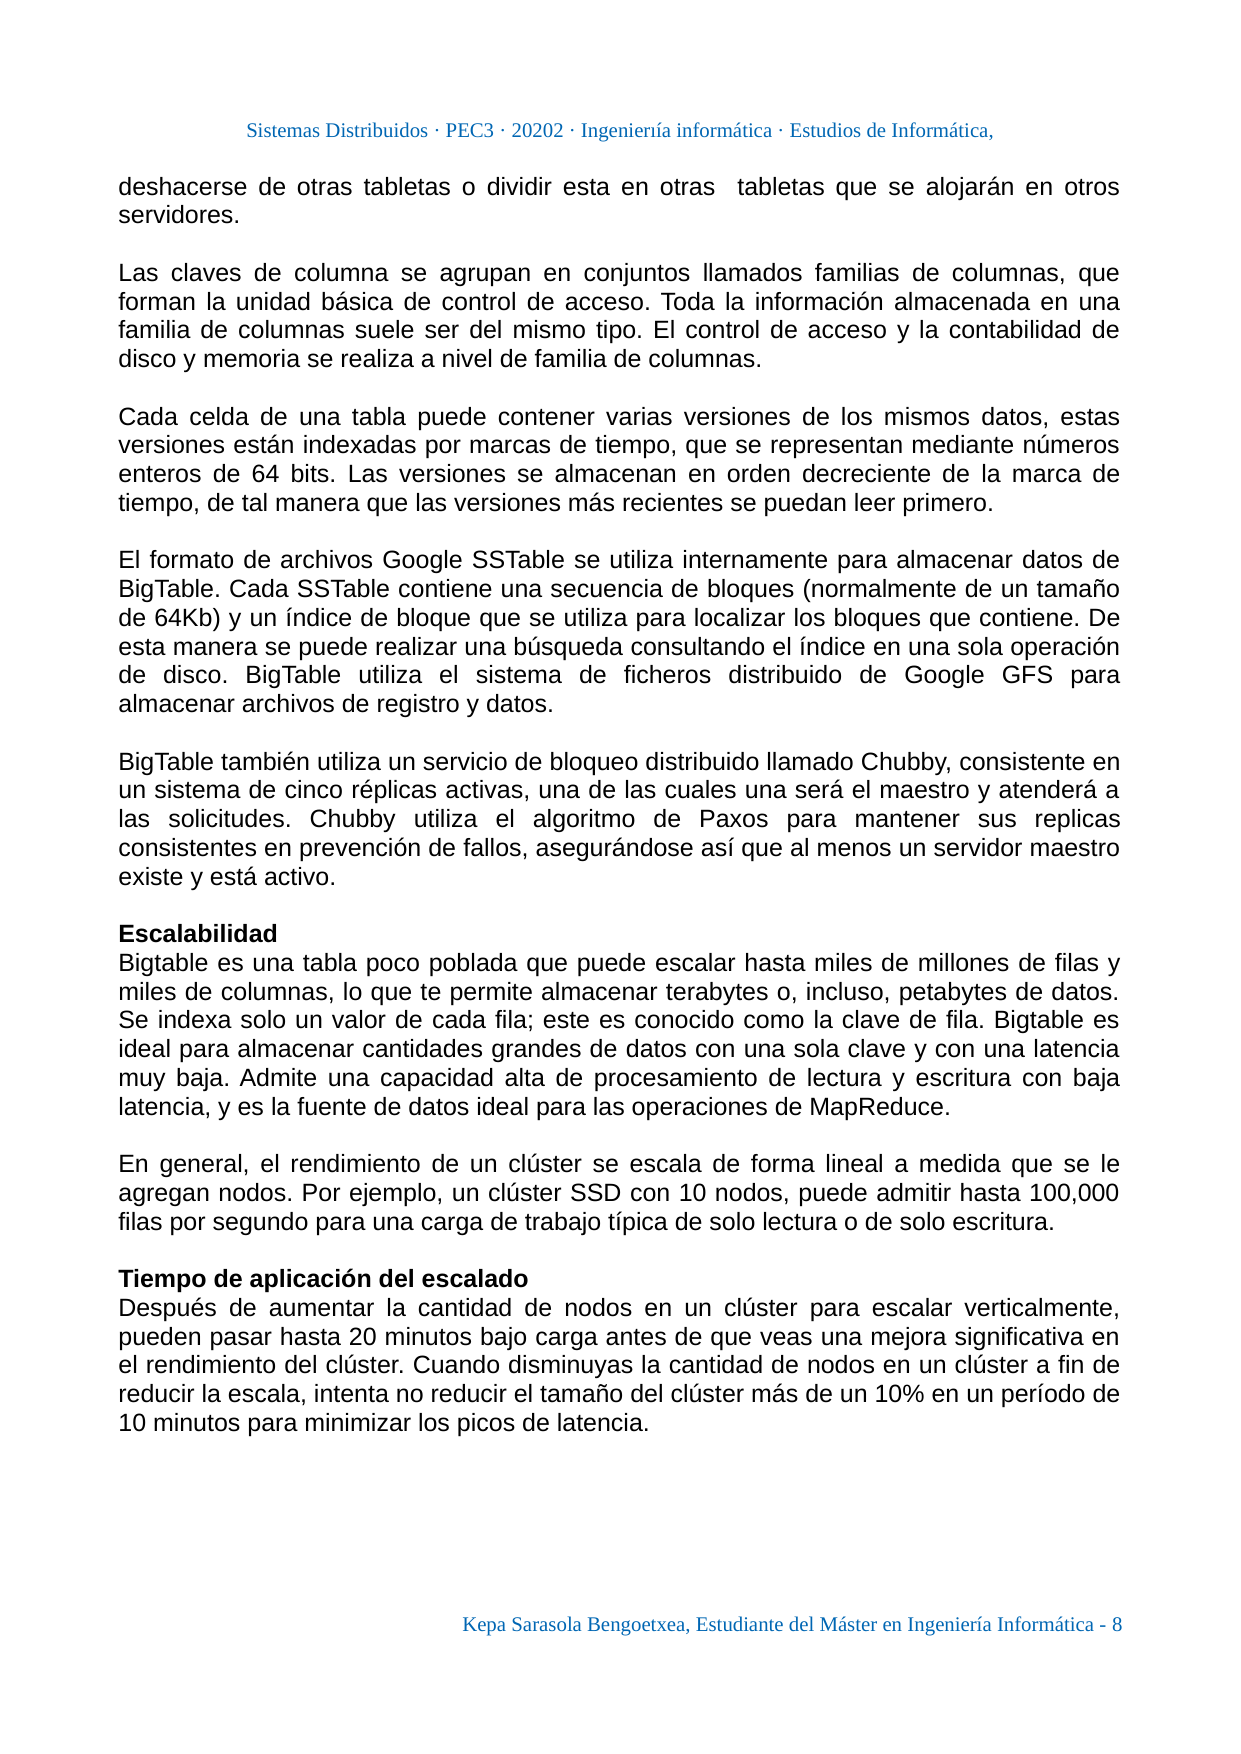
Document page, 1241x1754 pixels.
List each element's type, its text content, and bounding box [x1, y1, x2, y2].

text El formato de archivos Google SSTable se utiliza internamente para almacenar datos de BigTable. Cada SSTable contiene una secuencia de bloques (normalmente de un tamaño de 64Kb) y un índice de bloque que se utiliza para localizar los bloques que contiene. De esta manera se puede realizar una búsqueda consultando el índice en una sola operación de disco. BigTable utiliza el sistema de ficheros distribuido de Google GFS para almacenar archivos de registro y datos. [118, 545, 1122, 718]
text deshacerse de otras tabletas o dividir esta en otras tabletas que se alojarán en otros servidores. [118, 172, 1122, 229]
text BigTable también utiliza un servicio de bloqueo distribuido llamado Chubby, consistente en un sistema de cinco réplicas activas, una de las cuales una será el maestro y atenderá a las solicitudes. Chubby utiliza el algoritmo de Paxos para mantener sus replicas consistentes en prevención de fallos, asegurándose así que al menos un servidor maestro existe y está activo. [118, 747, 1122, 890]
text Las claves de columna se agrupan en conjuntos llamados familias de columnas, que forman la unidad básica de control de acceso. Toda la información almacenada en una familia de columnas suele ser del mismo tipo. El control de acceso y la contabilidad de disco y memoria se realiza a nivel de familia de columnas. [118, 258, 1122, 373]
text Tiempo de aplicación del escalado [118, 1264, 1122, 1293]
text Bigtable es una tabla poco poblada que puede escalar hasta miles de millones de filas y miles de columnas, lo que te permite almacenar terabytes o, incluso, petabytes de datos. Se indexa solo un valor de cada fila; este es conocido como la clave de fila. Bigtable es ideal para almacenar cantidades grandes de datos con una sola clave y con una latencia muy baja. Admite una capacidad alta de procesamiento de lectura y escritura con baja latencia, y es la fuente de datos ideal para las operaciones de MapReduce. [118, 948, 1122, 1120]
text Escalabilidad [118, 919, 1122, 948]
text Cada celda de una tabla puede contener varias versiones de los mismos datos, estas versiones están indexadas por marcas de tiempo, que se representan mediante números enteros de 64 bits. Las versiones se almacenan en orden decreciente de la marca de tiempo, de tal manera que las versiones más recientes se puedan leer primero. [118, 402, 1122, 517]
text Después de aumentar la cantidad de nodos en un clúster para escalar verticalmente, pueden pasar hasta 20 minutos bajo carga antes de que veas una mejora significativa en el rendimiento del clúster. Cuando disminuyas la cantidad de nodos en un clúster a fin de reducir la escala, intenta no reducir el tamaño del clúster más de un 10% en un período de 10 minutos para minimizar los picos de latencia. [118, 1293, 1122, 1437]
text En general, el rendimiento de un clúster se escala de forma lineal a medida que se le agregan nodos. Por ejemplo, un clúster SSD con 10 nodos, puede admitir hasta 100,000 filas por segundo para una carga de trabajo típica de solo lectura o de solo escritura. [118, 1149, 1122, 1235]
